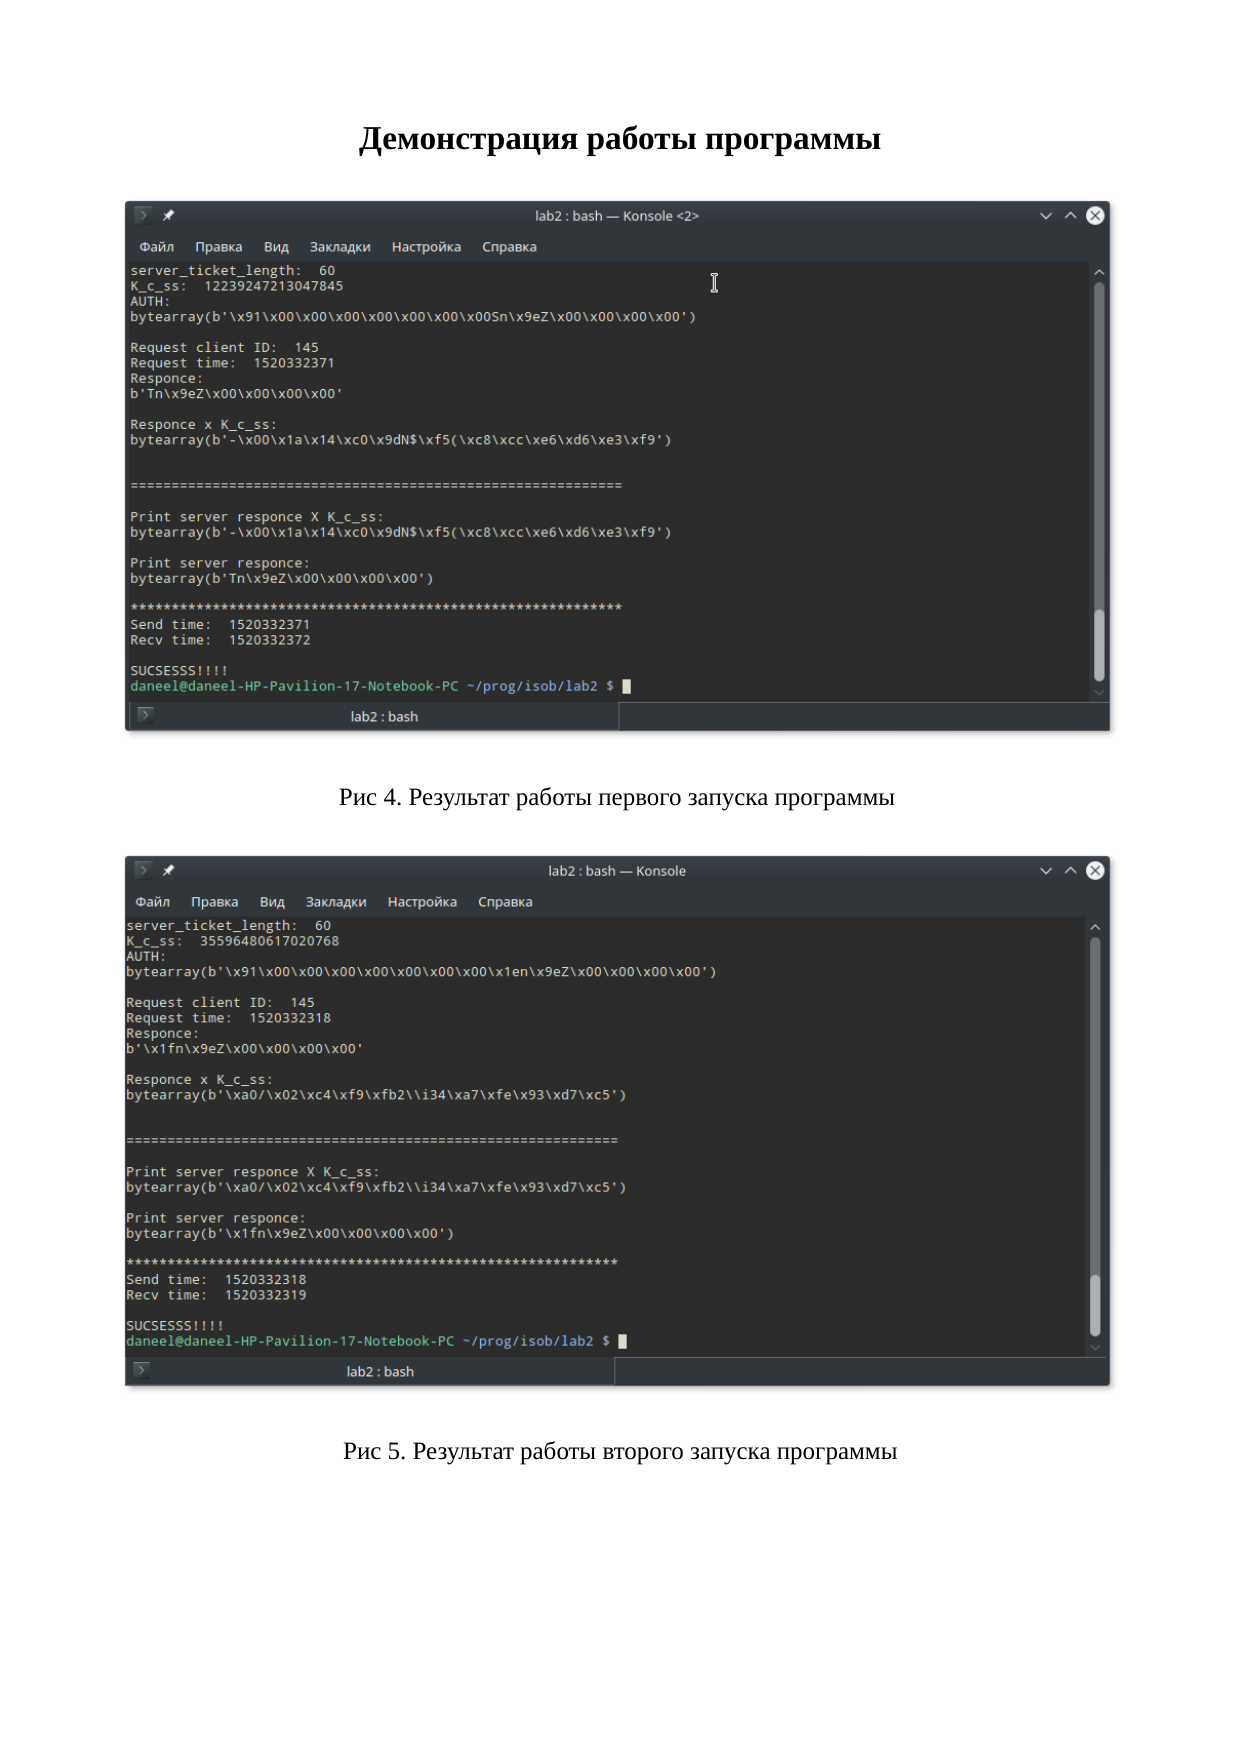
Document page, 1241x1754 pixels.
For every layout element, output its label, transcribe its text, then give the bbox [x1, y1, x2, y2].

picture [118, 194, 1123, 744]
text Демонстрация работы программы [118, 118, 1122, 156]
text Рис 5. Результат работы второго запуска программы [118, 1436, 1122, 1465]
picture [118, 849, 1123, 1399]
text Рис 4. Результат работы первого запуска программы [118, 782, 1122, 811]
